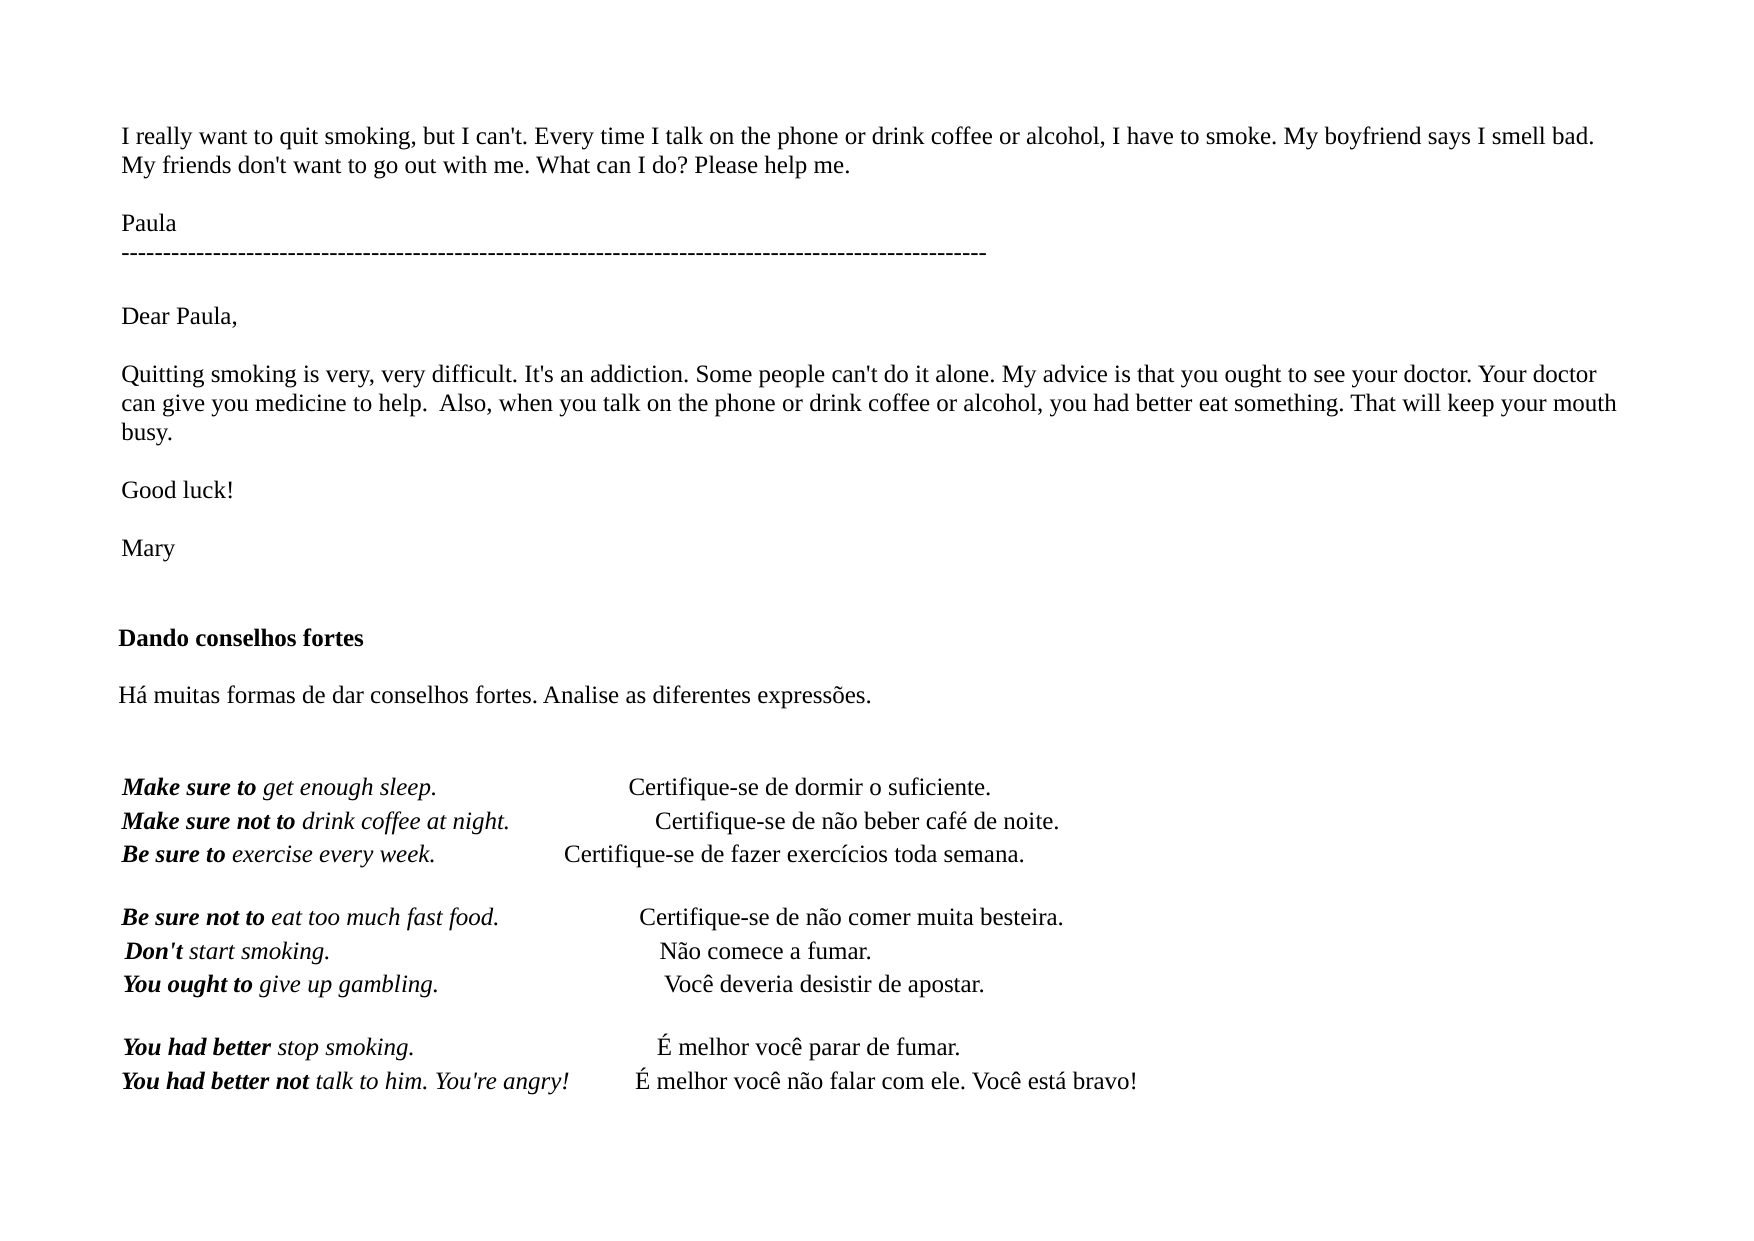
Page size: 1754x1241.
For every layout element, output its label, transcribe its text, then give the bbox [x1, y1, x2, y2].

table_header Não comece a fumar. [659, 936, 1212, 964]
table_header [118, 969, 122, 1028]
table_cell [122, 1028, 1212, 1032]
table_header Certifique-se de não beber café de noite. [655, 806, 1212, 834]
table_header [118, 1033, 122, 1061]
text Dando conselhos fortes [118, 623, 1636, 680]
table_header I really want to quit smoking, but I can't. Every time I talk on the phone or drink coffee or alcohol, I have to smoke. My boyfriend says I smell bad. My friends don't want to go out with me. What can I do? Please help me. Paula -------------------------------------------------------------------------------------------------------- [118, 118, 1636, 298]
table_cell [118, 768, 665, 772]
table_header Há muitas formas de dar conselhos fortes. Analise as diferentes expressões. [118, 680, 1212, 767]
table_cell [665, 768, 1212, 772]
table_cell [123, 1061, 1212, 1066]
table_cell [1621, 298, 1636, 594]
table_header [118, 936, 124, 964]
table_header Certifique-se de dormir o suficiente. [628, 772, 1212, 801]
table_cell [121, 898, 1212, 902]
table_header Certifique-se de não comer muita besteira. [639, 902, 1212, 931]
table_header Be sure to exercise every week. [121, 839, 564, 897]
table_header [118, 772, 122, 801]
table_header É melhor você parar de fumar. [657, 1033, 1212, 1061]
table_header Don't start smoking. [124, 936, 659, 964]
table_header Certifique-se de fazer exercícios toda semana. [564, 839, 1212, 897]
table_header You had better stop smoking. [123, 1033, 657, 1061]
table_header Make sure not to drink coffee at night. [121, 806, 655, 834]
table_header Be sure not to eat too much fast food. [121, 902, 639, 931]
table_header Make sure to get enough sleep. [122, 772, 628, 801]
table_header You ought to give up gambling. [122, 969, 664, 1028]
table_cell [122, 801, 1212, 806]
table_header Você deveria desistir de apostar. [664, 969, 1212, 1028]
table_cell [124, 965, 1212, 969]
table_cell [121, 835, 1212, 839]
table_cell Dear Paula, Quitting smoking is very, very difficult. It's an addiction. Some people can't do it alone. My advice is that you ought to see your doctor. Your doctor can give you medicine to help. Also, when you talk on the phone or drink coffee or alcohol, you had better eat something. That will keep your mouth busy. Good luck! Mary [118, 298, 1621, 594]
table_header É melhor você não falar com ele. Você está bravo! [635, 1066, 1212, 1095]
table_cell [121, 931, 1212, 936]
table_header You had better not talk to him. You're angry! [121, 1066, 635, 1095]
